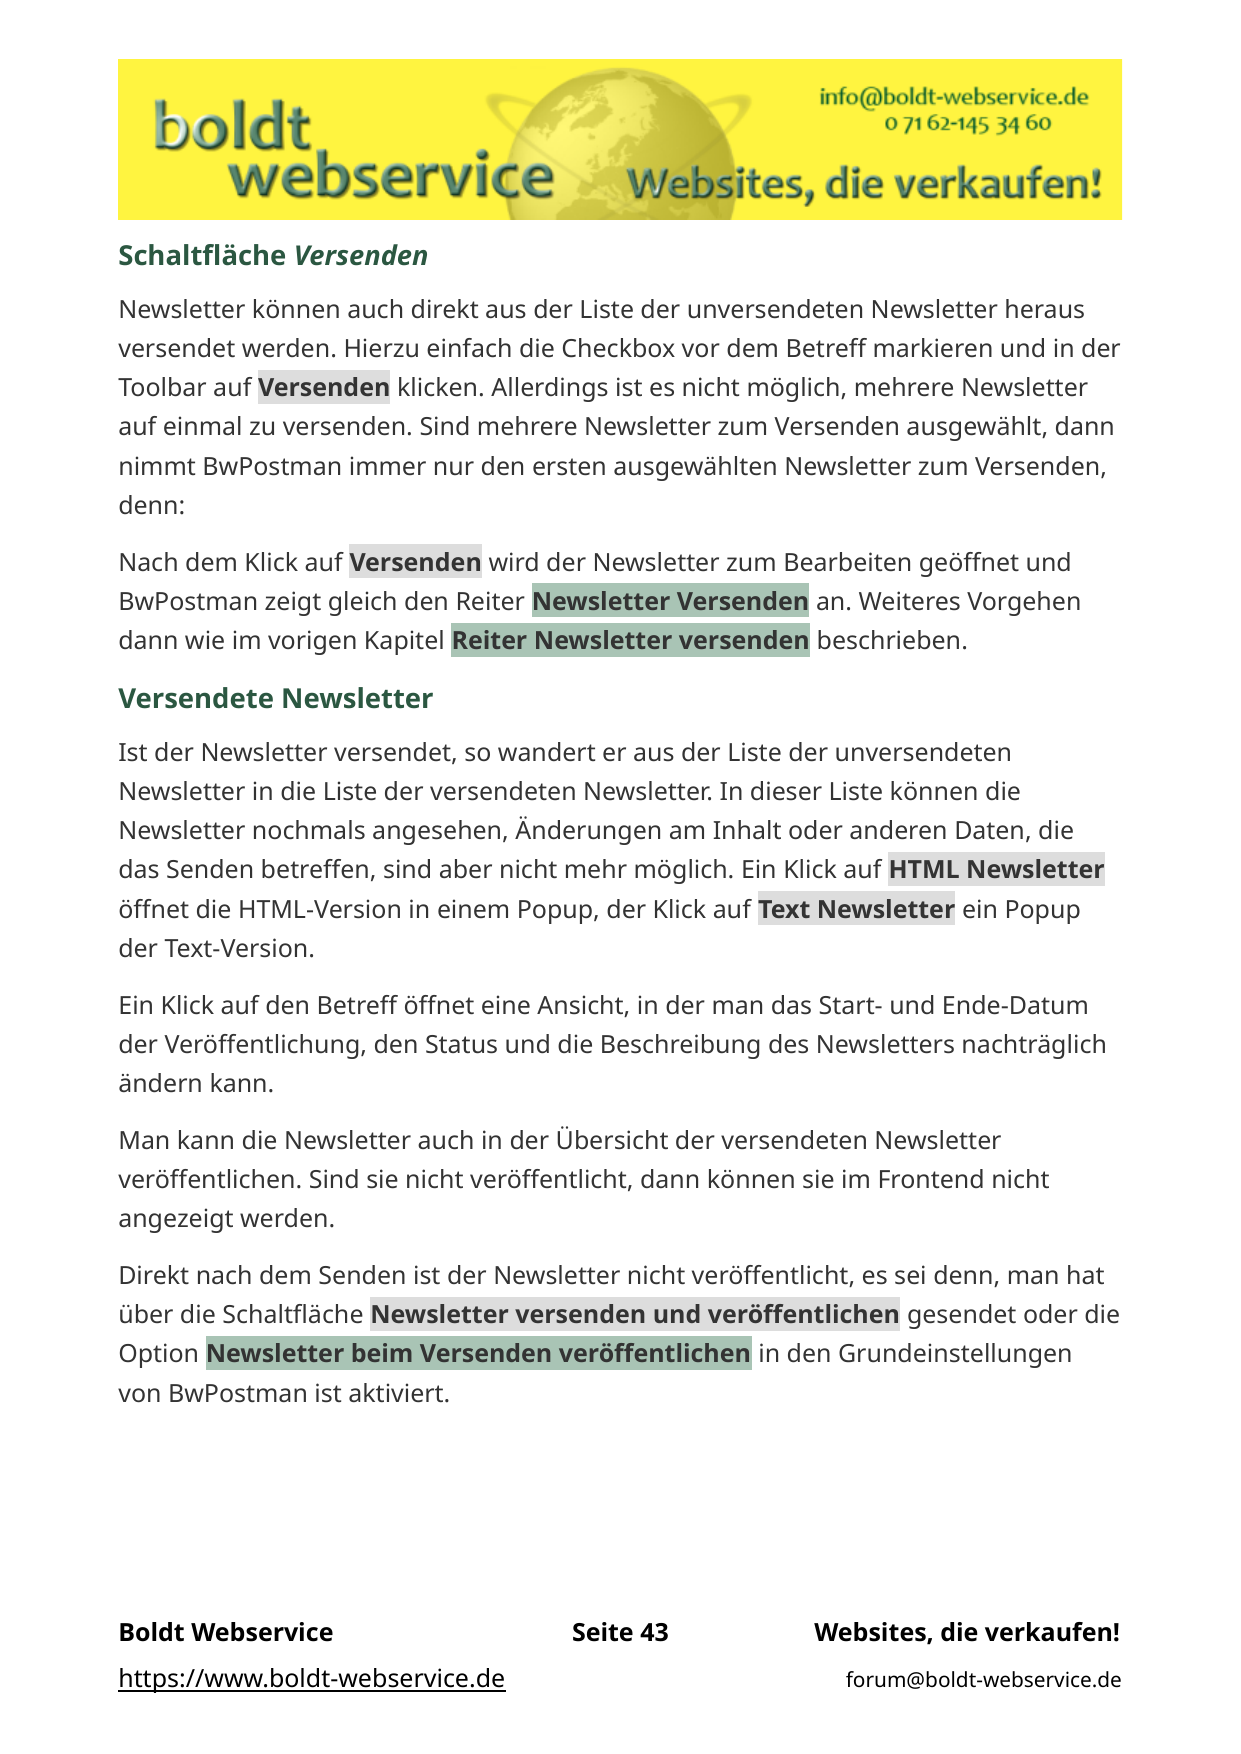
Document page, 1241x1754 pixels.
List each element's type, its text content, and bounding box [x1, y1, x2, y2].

subtitle Versendete Newsletter [118, 679, 1122, 717]
text Nach dem Klick auf Versenden wird der Newsletter zum Bearbeiten geöffnet und BwPostman zeigt gleich den Reiter Newsletter Versenden an. Weiteres Vorgehen dann wie im vorigen Kapitel Reiter Newsletter versenden beschrieben. [118, 544, 1122, 657]
picture [118, 59, 1123, 220]
text Direkt nach dem Senden ist der Newsletter nicht veröffentlicht, es sei denn, man hat über die Schaltfläche Newsletter versenden und veröffentlichen gesendet oder die Option Newsletter beim Versenden veröffentlichen in den Grundeinstellungen von BwPostman ist aktiviert. [118, 1258, 1122, 1409]
text Ist der Newsletter versendet, so wandert er aus der Liste der unversendeten Newsletter in die Liste der versendeten Newsletter. In dieser Liste können die Newsletter nochmals angesehen, Änderungen am Inhalt oder anderen Daten, die das Senden betreffen, sind aber nicht mehr möglich. Ein Klick auf HTML Newsletter öffnet die HTML-Version in einem Popup, der Klick auf Text Newsletter ein Popup der Text-Version. [118, 734, 1122, 964]
text Man kann die Newsletter auch in der Übersicht der versendeten Newsletter veröffentlichen. Sind sie nicht veröffentlicht, dann können sie im Frontend nicht angezeigt werden. [118, 1122, 1122, 1235]
text Ein Klick auf den Betreff öffnet eine Ansicht, in der man das Start- und Ende-Datum der Veröffentlichung, den Status und die Beschreibung des Newsletters nachträglich ändern kann. [118, 987, 1122, 1100]
subtitle Schaltfläche Versenden [118, 236, 1122, 274]
text Newsletter können auch direkt aus der Liste der unversendeten Newsletter heraus versendet werden. Hierzu einfach die Checkbox vor dem Betreff markieren und in der Toolbar auf Versenden klicken. Allerdings ist es nicht möglich, mehrere Newsletter auf einmal zu versenden. Sind mehrere Newsletter zum Versenden ausgewählt, dann nimmt BwPostman immer nur den ersten ausgewählten Newsletter zum Versenden, denn: [118, 291, 1122, 521]
